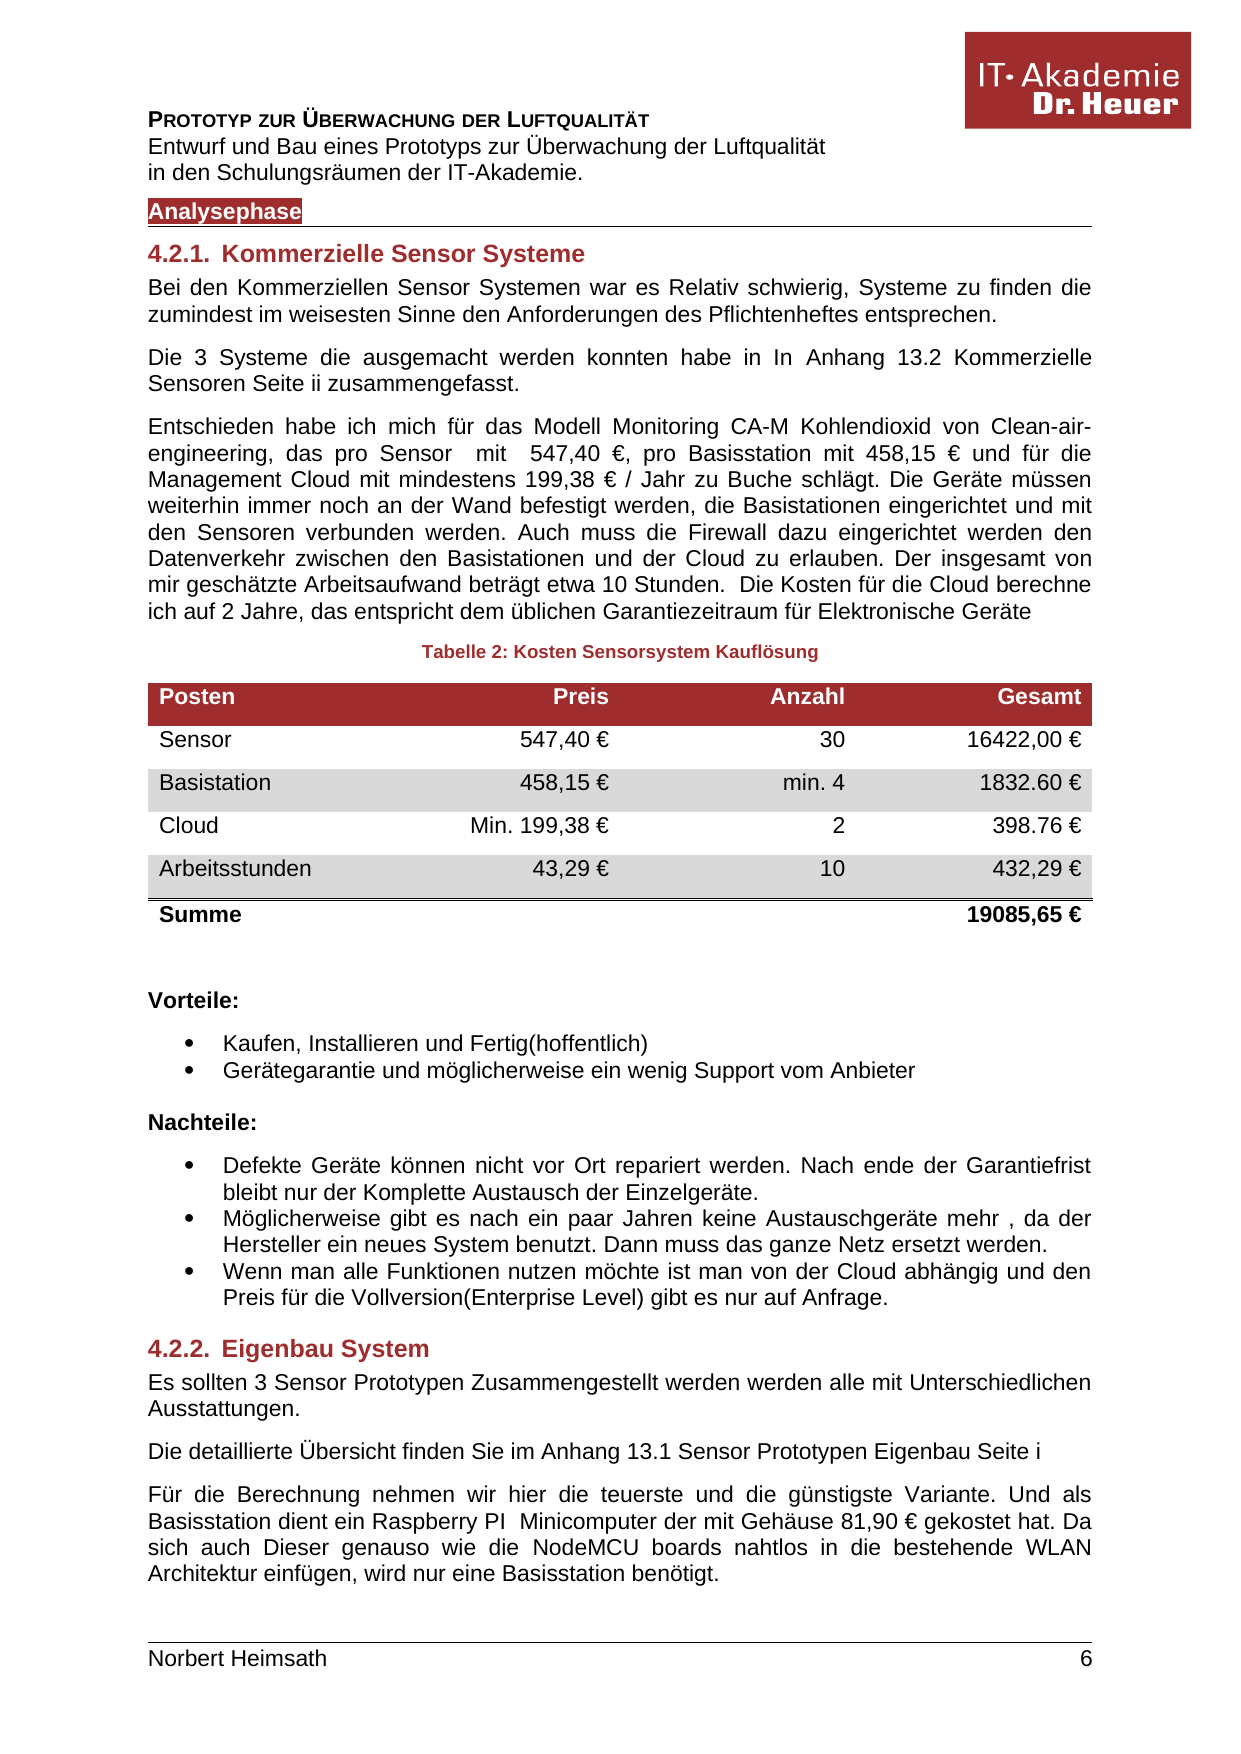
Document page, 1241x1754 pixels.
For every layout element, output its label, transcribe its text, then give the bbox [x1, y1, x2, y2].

table_cell 43,29 € [384, 855, 620, 898]
list Kaufen, Installieren und Fertig(hoffentlich) [185, 1030, 1092, 1057]
table_cell 16422,00 € [856, 726, 1092, 769]
table_cell 19085,65 € [856, 901, 1092, 944]
table_cell 30 [620, 726, 856, 769]
table_cell 547,40 € [384, 726, 620, 769]
table_header Preis [384, 683, 620, 726]
text Bei den Kommerziellen Sensor Systemen war es Relativ schwierig, Systeme zu finden die zumindest im weisesten Sinne den Anforderungen des Pflichtenheftes entsprechen. [148, 274, 1092, 327]
table_cell Cloud [148, 812, 384, 855]
table_cell [384, 901, 620, 944]
subtitle Kommerzielle Sensor Systeme [148, 239, 1092, 268]
table_cell 2 [620, 812, 856, 855]
table_header Anzahl [620, 683, 856, 726]
table_cell 10 [620, 855, 856, 898]
text Entschieden habe ich mich für das Modell Monitoring CA-M Kohlendioxid von Clean-air-engineering, das pro Sensor mit 547,40 €, pro Basisstation mit 458,15 € und für die Management Cloud mit mindestens 199,38 € / Jahr zu Buche schlägt. Die Geräte müssen weiterhin immer noch an der Wand befestigt werden, die Basistationen eingerichtet und mit den Sensoren verbunden werden. Auch muss die Firewall dazu eingerichtet werden den Datenverkehr zwischen den Basistationen und der Cloud zu erlauben. Der insgesamt von mir geschätzte Arbeitsaufwand beträgt etwa 10 Stunden. Die Kosten für die Cloud berechne ich auf 2 Jahre, das entspricht dem üblichen Garantiezeitraum für Elektronische Geräte [148, 413, 1092, 624]
list Defekte Geräte können nicht vor Ort repariert werden. Nach ende der Garantiefrist bleibt nur der Komplette Austausch der Einzelgeräte. [185, 1152, 1092, 1205]
table_cell Min. 199,38 € [384, 812, 620, 855]
text Tabelle 2: Kosten Sensorsystem Kauflösung [148, 641, 1092, 662]
list Möglicherweise gibt es nach ein paar Jahren keine Austauschgeräte mehr , da der Hersteller ein neues System benutzt. Dann muss das ganze Netz ersetzt werden. [185, 1205, 1092, 1258]
table_cell min. 4 [620, 769, 856, 812]
subtitle Eigenbau System [148, 1334, 1092, 1362]
text Für die Berechnung nehmen wir hier die teuerste und die günstigste Variante. Und als Basisstation dient ein Raspberry PI Minicomputer der mit Gehäuse 81,90 € gekostet hat. Da sich auch Dieser genauso wie die NodeMCU boards nahtlos in die bestehende WLAN Architektur einfügen, wird nur eine Basisstation benötigt. [148, 1481, 1092, 1587]
text Nachteile: [148, 1109, 1092, 1136]
table_cell 432,29 € [856, 855, 1092, 898]
list Gerätegarantie und möglicherweise ein wenig Support vom Anbieter [185, 1057, 1092, 1083]
table_cell 458,15 € [384, 769, 620, 812]
table_cell Basistation [148, 769, 384, 812]
text Die detaillierte Übersicht finden Sie im Anhang 13.1 Sensor Prototypen Eigenbau Seite i [148, 1438, 1092, 1464]
table_cell [620, 901, 856, 944]
table_cell 398.76 € [856, 812, 1092, 855]
table_cell Summe [148, 901, 384, 944]
table_header Posten [148, 683, 384, 726]
list Wenn man alle Funktionen nutzen möchte ist man von der Cloud abhängig und den Preis für die Vollversion(Enterprise Level) gibt es nur auf Anfrage. [185, 1258, 1092, 1311]
table_cell Sensor [148, 726, 384, 769]
table_header Gesamt [856, 683, 1092, 726]
text Es sollten 3 Sensor Prototypen Zusammengestellt werden werden alle mit Unterschiedlichen Ausstattungen. [148, 1369, 1092, 1422]
text Die 3 Systeme die ausgemacht werden konnten habe in In Anhang 13.2 Kommerzielle Sensoren Seite ii zusammengefasst. [148, 344, 1092, 396]
text Vorteile: [148, 987, 1092, 1014]
table_cell 1832.60 € [856, 769, 1092, 812]
table_cell Arbeitsstunden [148, 855, 384, 898]
